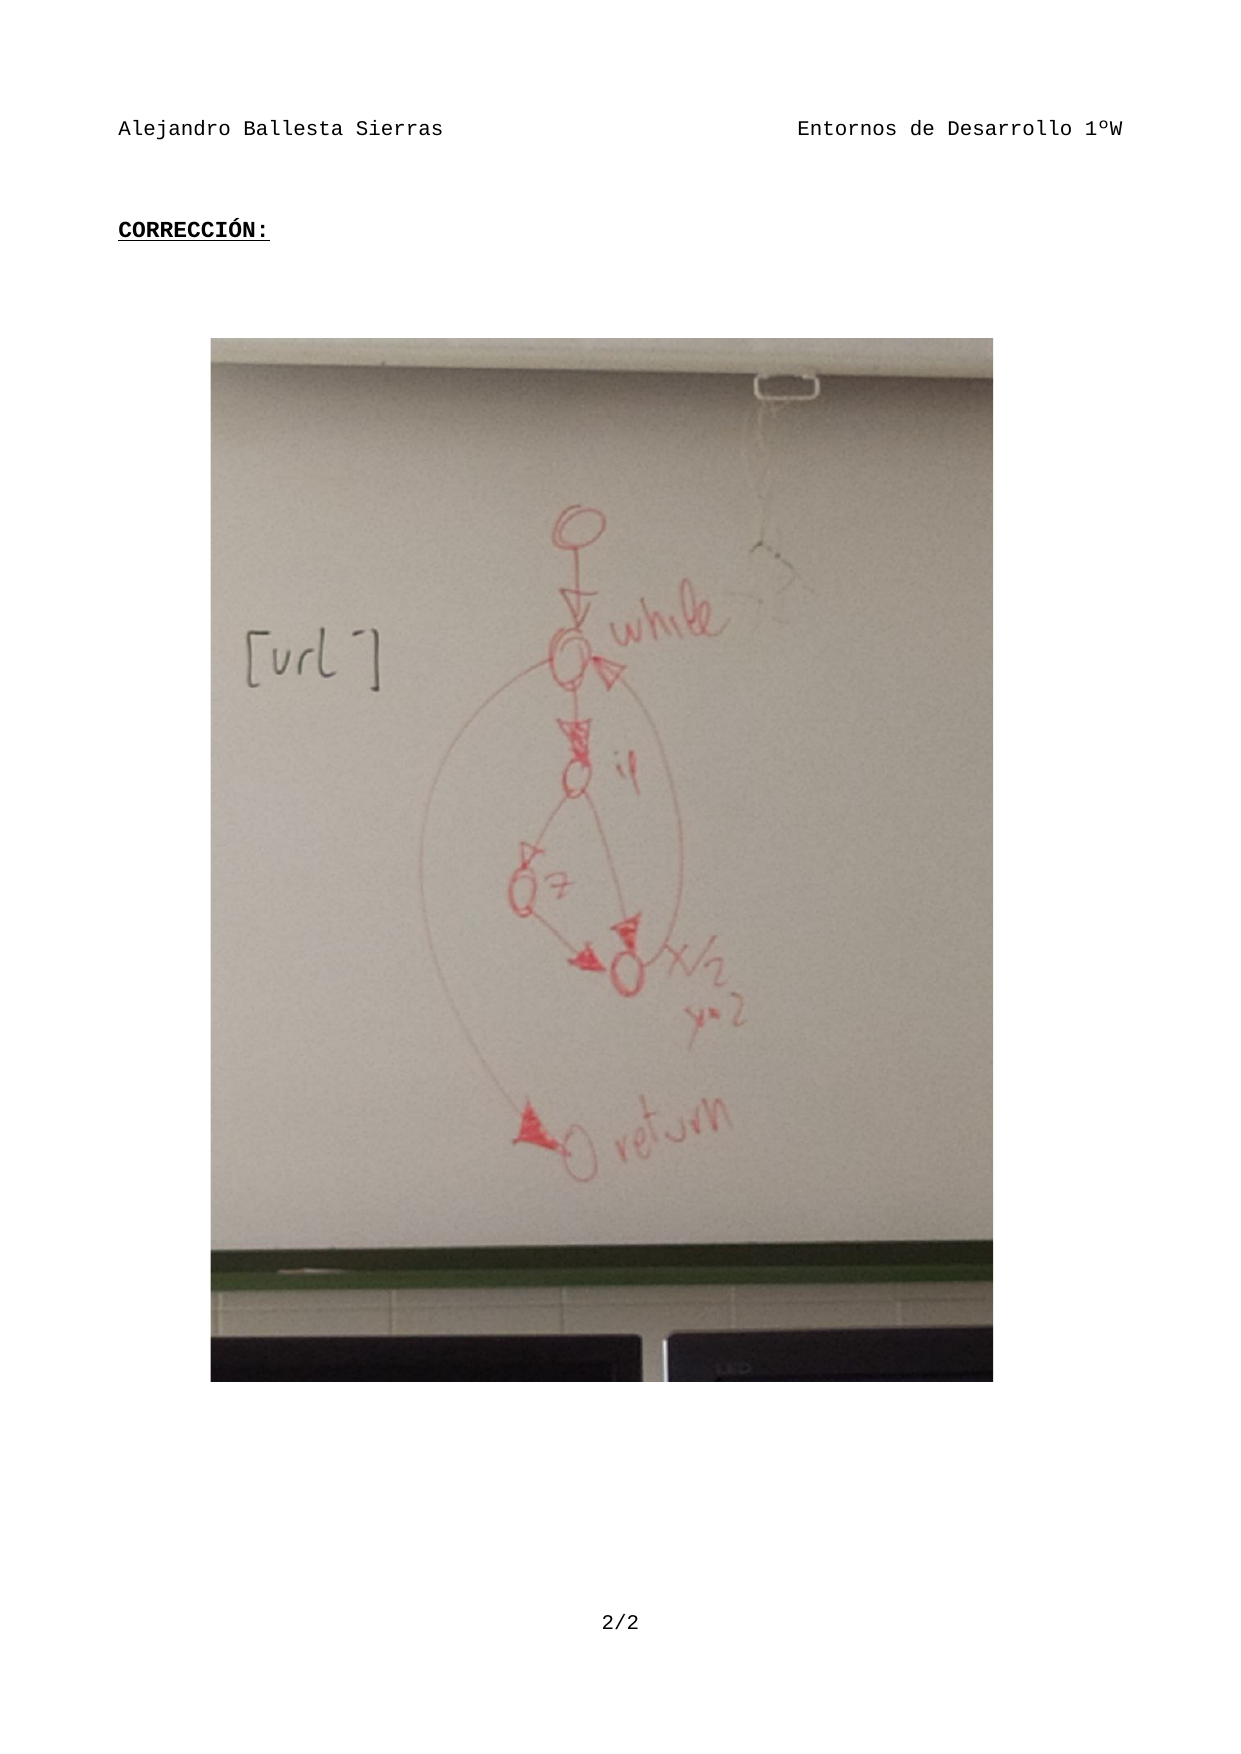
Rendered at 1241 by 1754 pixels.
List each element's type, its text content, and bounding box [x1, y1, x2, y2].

picture [210, 338, 994, 1382]
text CORRECCIÓN: [118, 219, 1122, 245]
